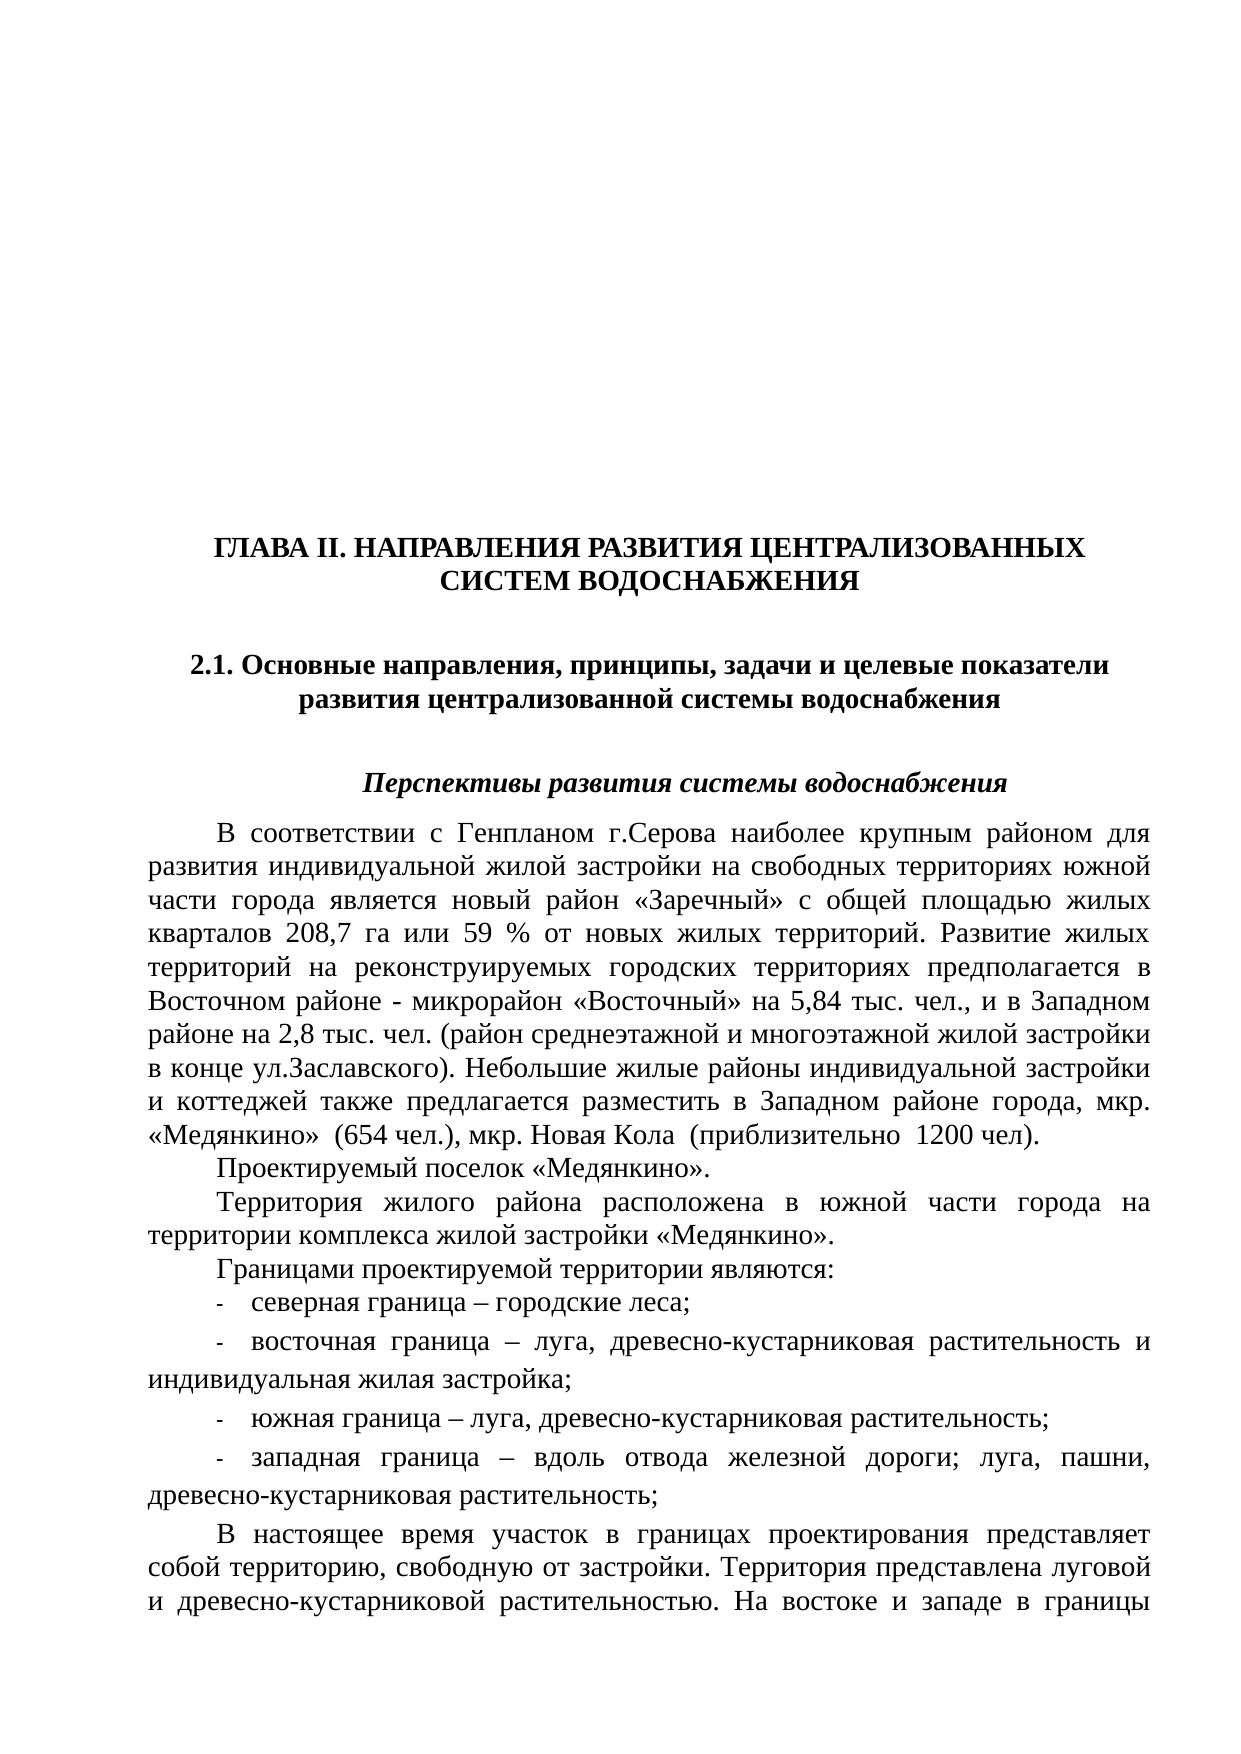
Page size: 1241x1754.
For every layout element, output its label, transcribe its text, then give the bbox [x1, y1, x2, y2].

text ГЛАВА II. Направления развития централизованных систем водоснабжения [148, 530, 1152, 597]
list южная граница – луга, древесно-кустарниковая растительность; [148, 1400, 1152, 1434]
subtitle 2.1. Основные направления, принципы, задачи и целевые показатели развития централизованной системы водоснабжения [148, 647, 1152, 714]
text Проектируемый поселок «Медянкино». [148, 1150, 1152, 1184]
list северная граница – городские леса; [148, 1284, 1152, 1318]
text Границами проектируемой территории являются: [148, 1251, 1152, 1284]
text В настоящее время участок в границах проектирования представляет собой территорию, свободную от застройки. Территория представлена луговой и древесно-кустарниковой растительностью. На востоке и западе в границы [148, 1516, 1152, 1616]
text В соответствии с Генпланом г.Серова наиболее крупным районом для развития индивидуальной жилой застройки на свободных территориях южной части города является новый район «Заречный» с общей площадью жилых кварталов 208,7 га или 59 % от новых жилых территорий. Развитие жилых территорий на реконструируемых городских территориях предполагается в Восточном районе - микрорайон «Восточный» на 5,84 тыс. чел., и в Западном районе на 2,8 тыс. чел. (район среднеэтажной и многоэтажной жилой застройки в конце ул.Заславского). Небольшие жилые районы индивидуальной застройки и коттеджей также предлагается разместить в Западном районе города, мкр. «Медянкино» (654 чел.), мкр. Новая Кола (приблизительно 1200 чел). [148, 815, 1152, 1150]
list восточная граница – луга, древесно-кустарниковая растительность и индивидуальная жилая застройка; [148, 1323, 1152, 1395]
text Перспективы развития системы водоснабжения [148, 765, 1152, 798]
text Территория жилого района расположена в южной части города на территории комплекса жилой застройки «Медянкино». [148, 1184, 1152, 1251]
list западная граница – вдоль отвода железной дороги; луга, пашни, древесно-кустарниковая растительность; [148, 1439, 1152, 1511]
